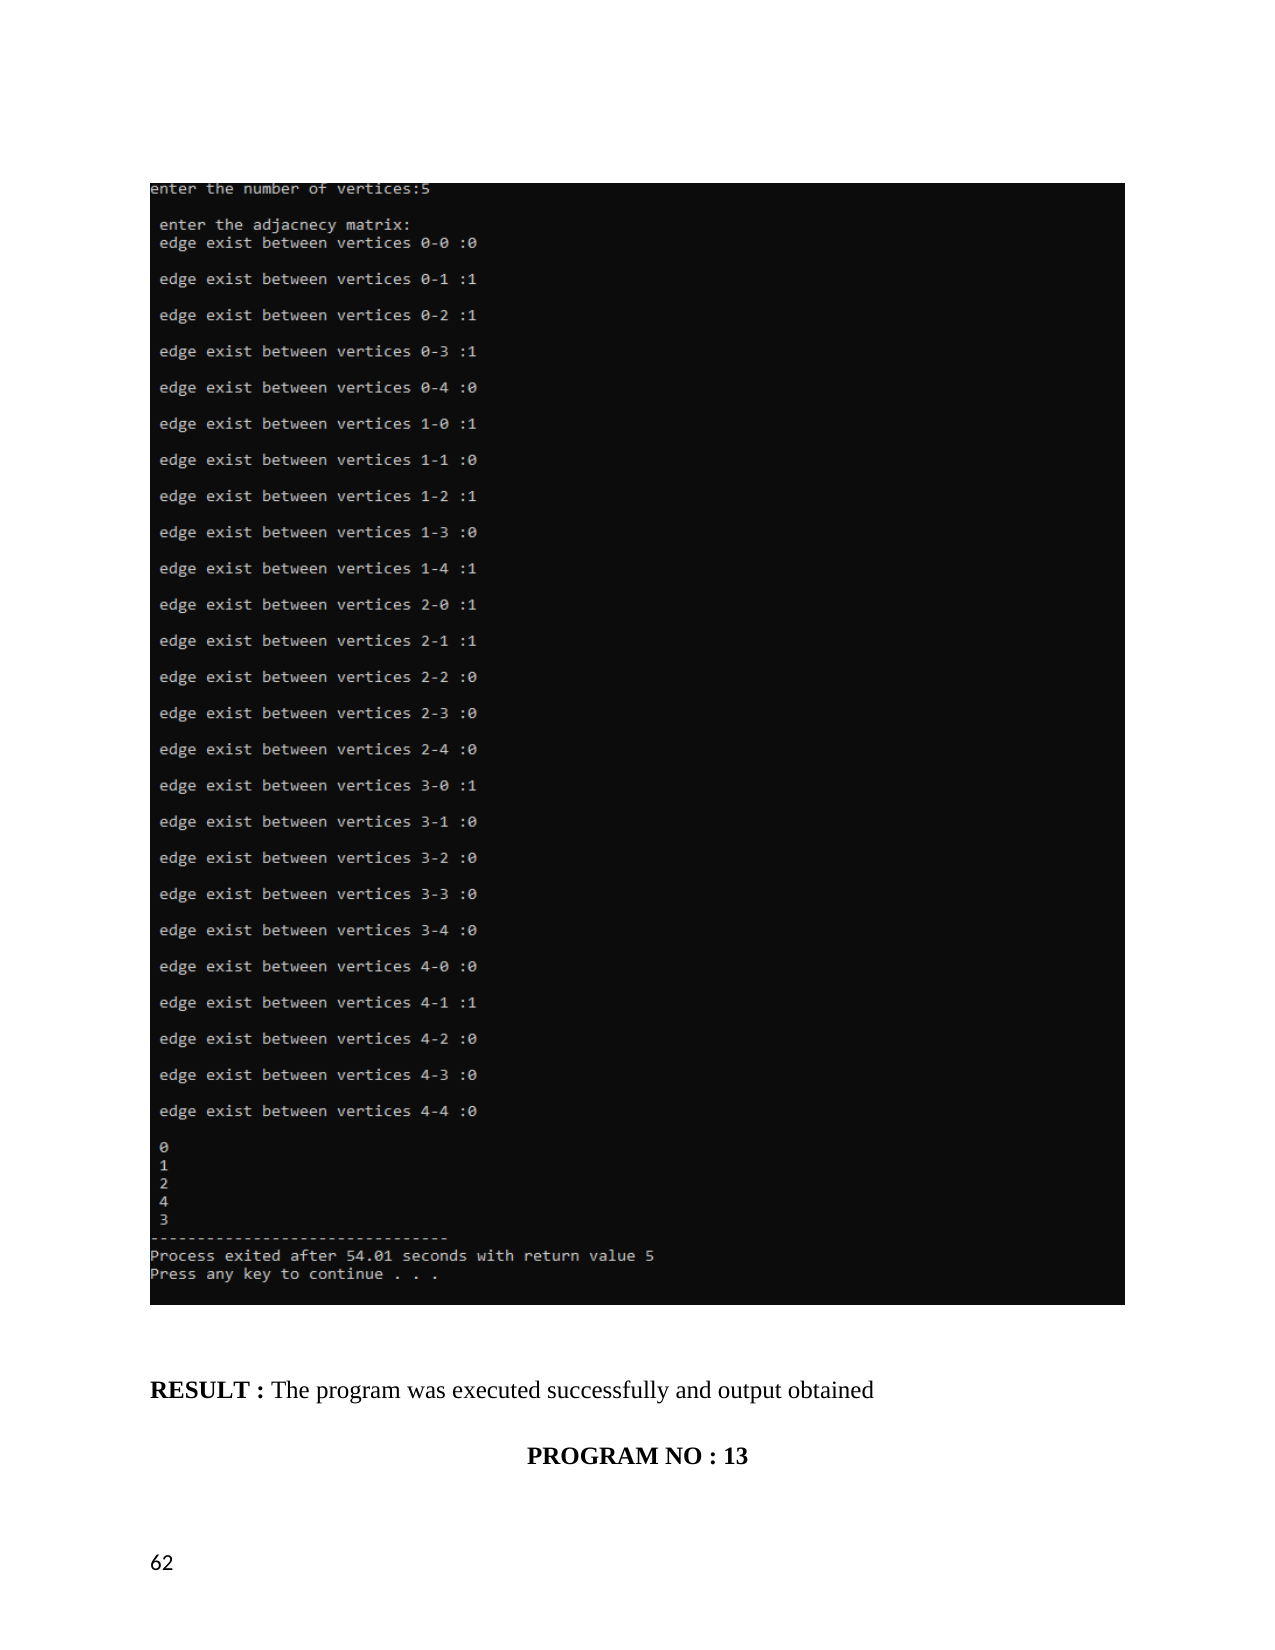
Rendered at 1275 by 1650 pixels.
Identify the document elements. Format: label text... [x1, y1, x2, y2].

text PROGRAM NO : 13 [150, 1441, 1125, 1469]
picture [150, 183, 1125, 1305]
text RESULT : The program was executed successfully and output obtained [150, 1375, 1125, 1403]
